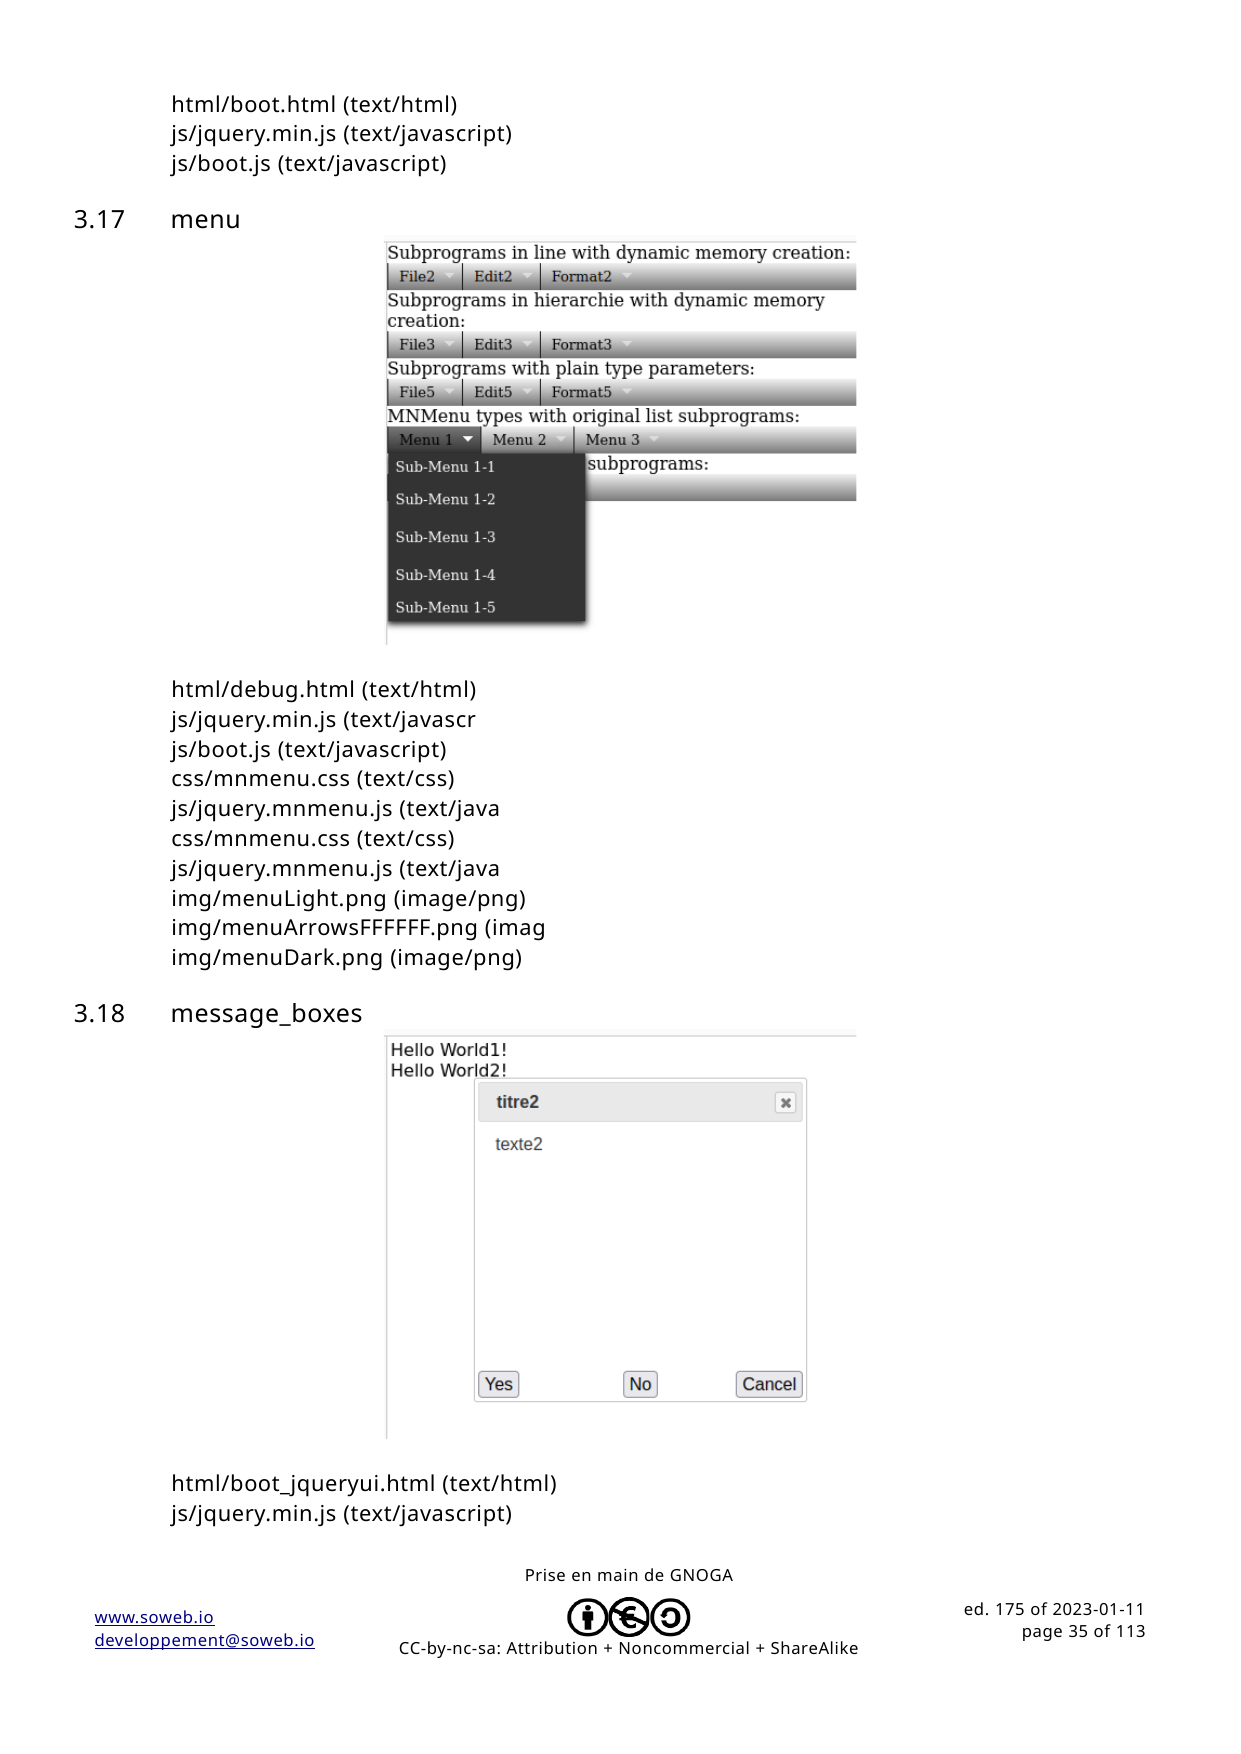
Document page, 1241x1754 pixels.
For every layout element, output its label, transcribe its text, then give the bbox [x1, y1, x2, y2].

text img/menuArrowsFFFFFF.png (imag [171, 912, 1152, 942]
text img/menuLight.png (image/png) [171, 883, 1152, 912]
picture [383, 1029, 857, 1439]
text css/mnmenu.css (text/css) [171, 763, 1152, 793]
text js/boot.js (text/javascript) [171, 734, 1152, 763]
subtitle menu [74, 202, 1152, 236]
text html/boot.html (text/html) [171, 88, 1152, 118]
text js/jquery.min.js (text/javascript) [171, 118, 1152, 148]
text js/boot.js (text/javascript) [171, 148, 1152, 178]
text js/jquery.mnmenu.js (text/java [171, 853, 1152, 883]
text css/mnmenu.css (text/css) [171, 823, 1152, 853]
text js/jquery.min.js (text/javascr [171, 704, 1152, 734]
text img/menuDark.png (image/png) [171, 942, 1152, 972]
text js/jquery.min.js (text/javascript) [171, 1498, 1152, 1528]
text html/debug.html (text/html) [171, 674, 1152, 704]
picture [383, 235, 857, 645]
subtitle message_boxes [74, 996, 1152, 1030]
picture [566, 1597, 691, 1637]
text html/boot_jqueryui.html (text/html) [171, 1468, 1152, 1498]
text js/jquery.mnmenu.js (text/java [171, 793, 1152, 823]
